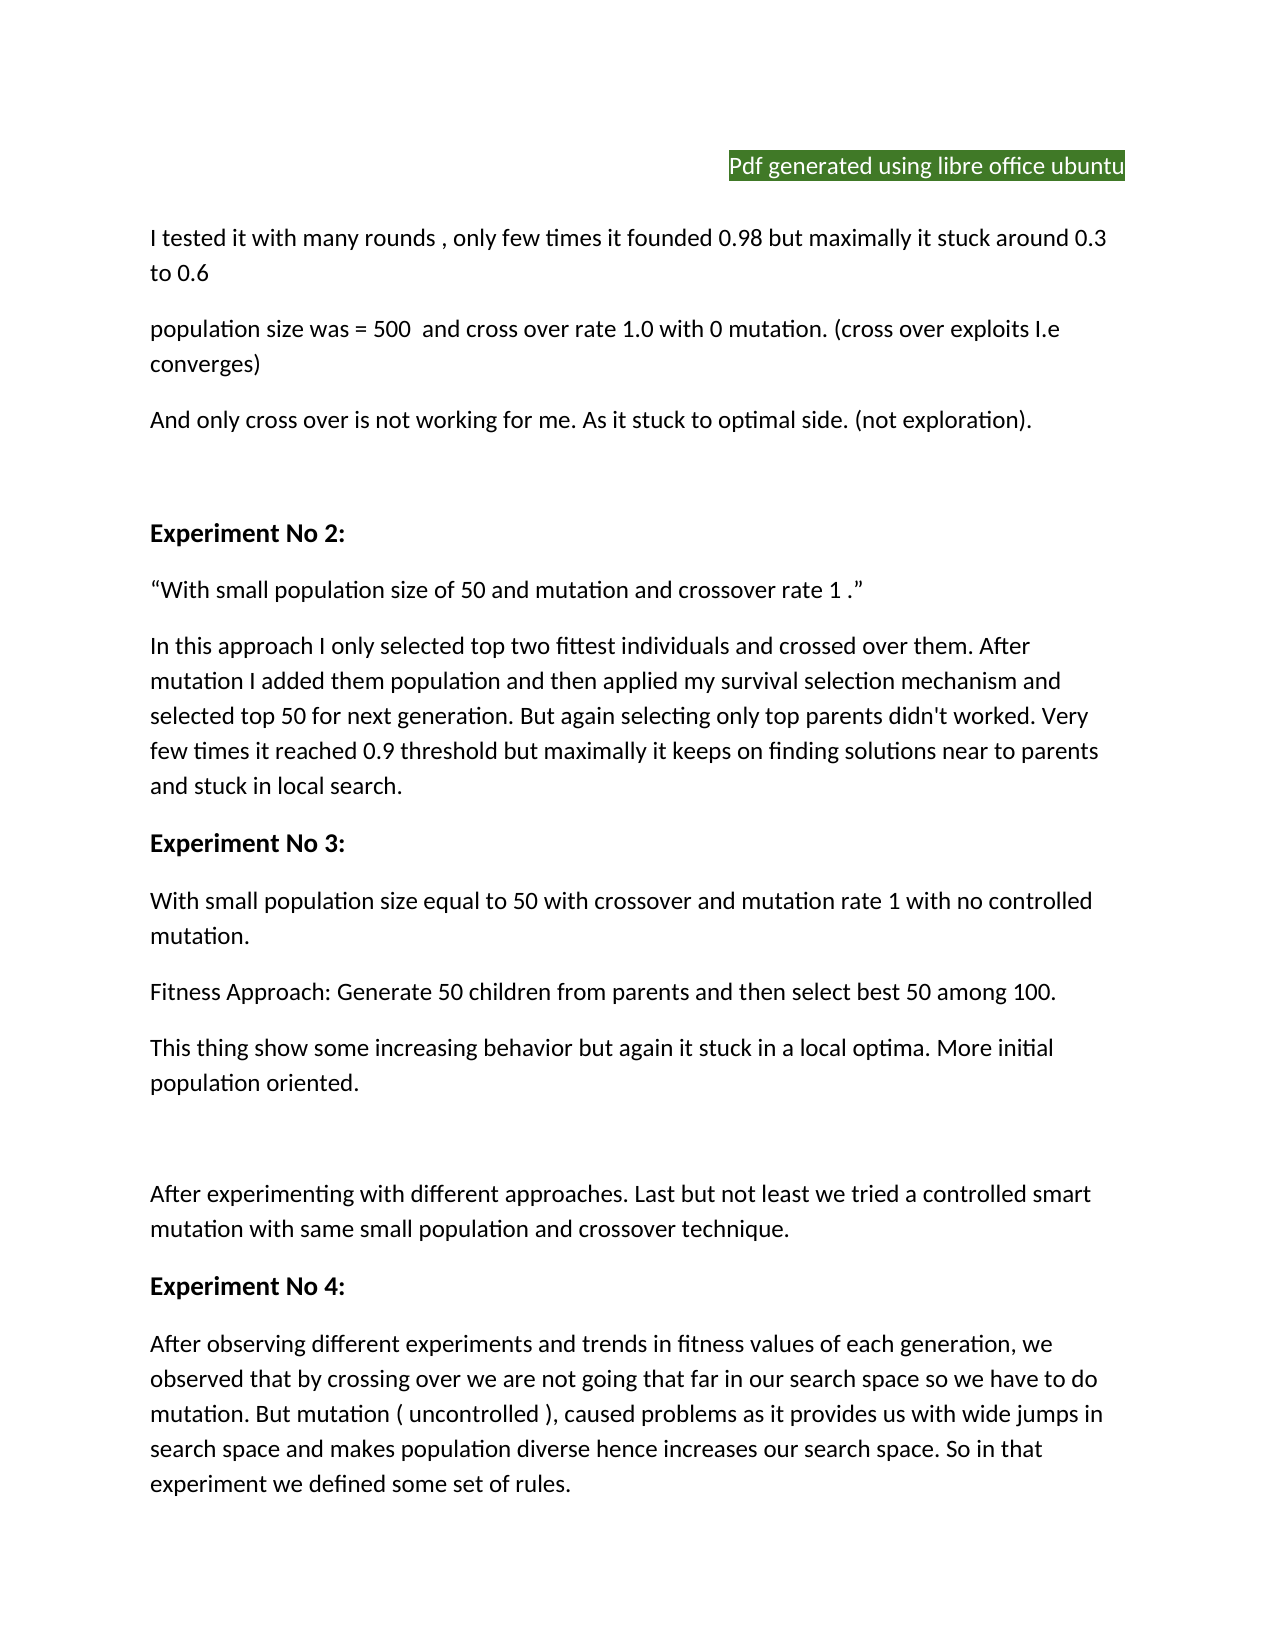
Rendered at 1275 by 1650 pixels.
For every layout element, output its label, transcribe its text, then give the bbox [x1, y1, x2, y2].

text Experiment No 3: [150, 826, 1125, 859]
text population size was = 500 and cross over rate 1.0 with 0 mutation. (cross over exploits I.e converges) [150, 313, 1125, 379]
text After observing different experiments and trends in fitness values of each generation, we observed that by crossing over we are not going that far in our search space so we have to do mutation. But mutation ( uncontrolled ), caused problems as it provides us with wide jumps in search space and makes population diverse hence increases our search space. So in that experiment we defined some set of rules. [150, 1328, 1125, 1498]
text With small population size equal to 50 with crossover and mutation rate 1 with no controlled mutation. [150, 885, 1125, 951]
text In this approach I only selected top two fittest individuals and crossed over them. After mutation I added them population and then applied my survival selection mechanism and selected top 50 for next generation. But again selecting only top parents didn't worked. Very few times it reached 0.9 threshold but maximally it keeps on finding solutions near to parents and stuck in local search. [150, 630, 1125, 801]
text “With small population size of 50 and mutation and crossover rate 1 .” [150, 574, 1125, 605]
text This thing show some increasing behavior but again it stuck in a local optima. More initial population oriented. [150, 1032, 1125, 1097]
text Fitness Approach: Generate 50 children from parents and then select best 50 among 100. [150, 976, 1125, 1006]
text I tested it with many rounds , only few times it founded 0.98 but maximally it stuck around 0.3 to 0.6 [150, 222, 1125, 288]
text Experiment No 2: [150, 516, 1125, 549]
text After experimenting with different approaches. Last but not least we tried a controlled smart mutation with same small population and crossover technique. [150, 1178, 1125, 1244]
text And only cross over is not working for me. As it stuck to optimal side. (not exploration). [150, 404, 1125, 435]
text Experiment No 4: [150, 1269, 1125, 1302]
